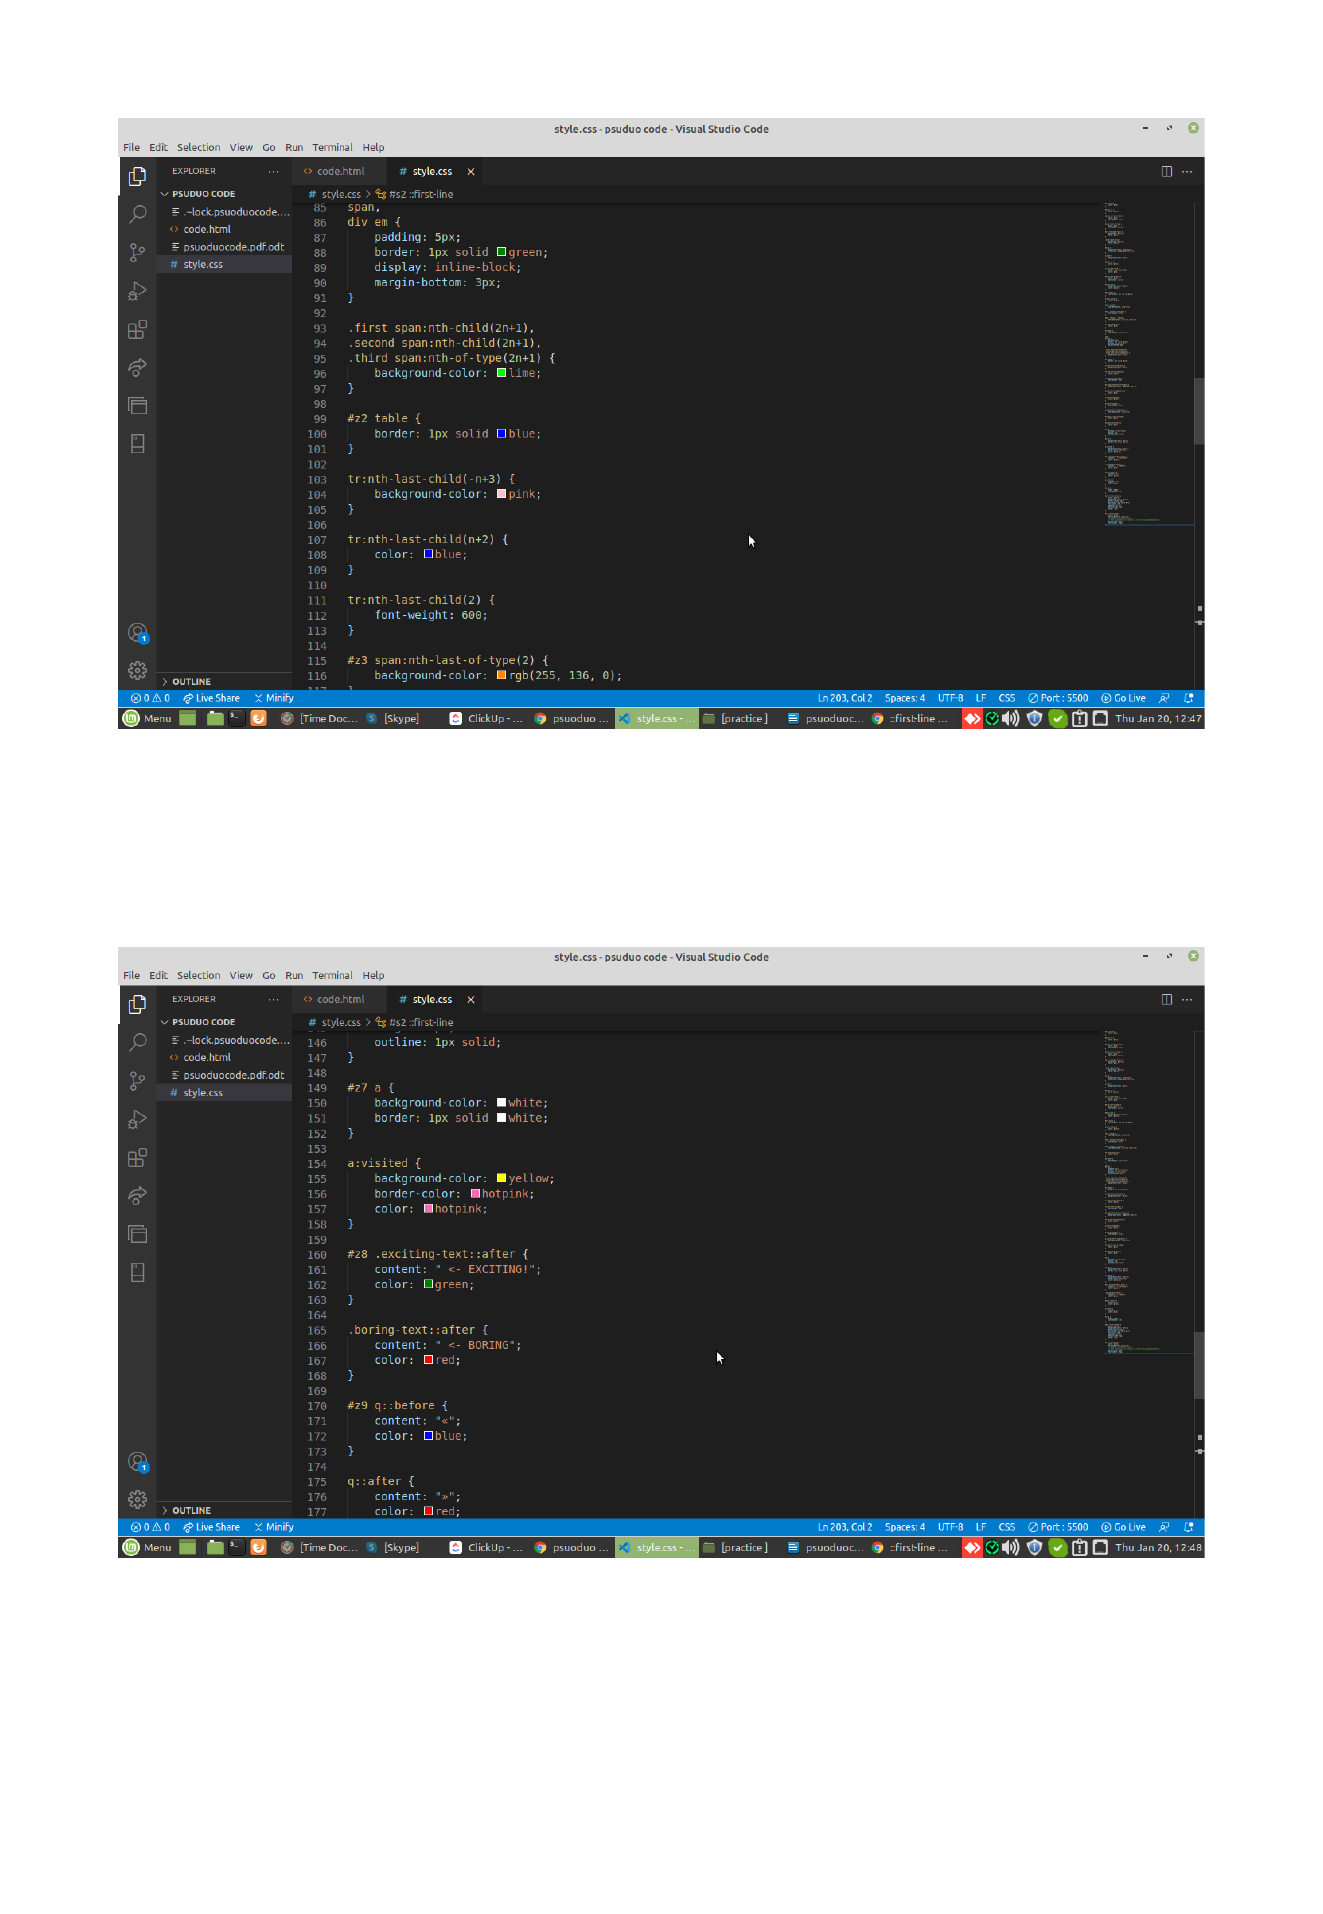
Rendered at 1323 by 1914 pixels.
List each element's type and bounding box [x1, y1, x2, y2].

picture [118, 118, 1205, 729]
picture [118, 947, 1205, 1558]
